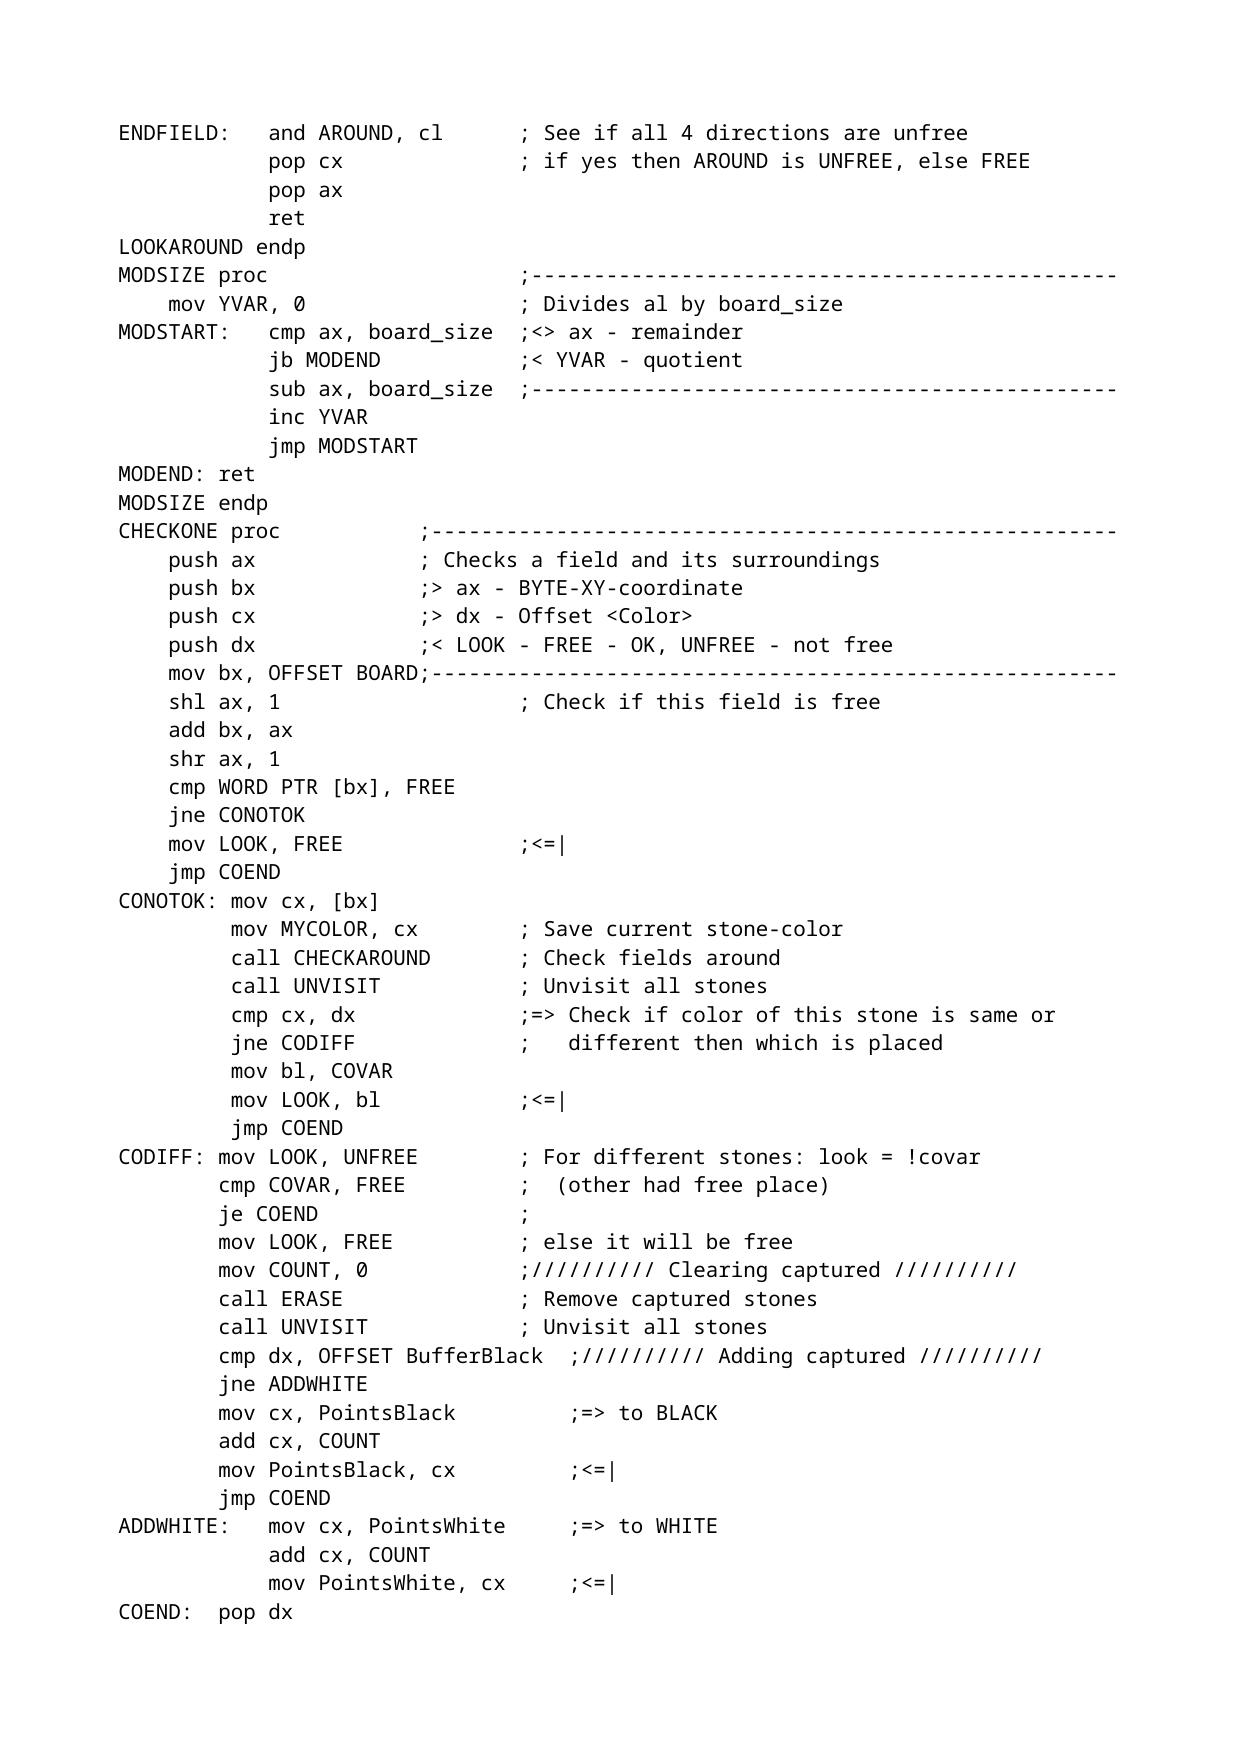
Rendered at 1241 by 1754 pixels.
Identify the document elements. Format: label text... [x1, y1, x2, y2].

text je COEND ; [118, 1199, 1122, 1227]
text mov LOOK, FREE ; else it will be free [118, 1227, 1122, 1256]
text push cx ;> dx - Offset <Color> [118, 602, 1122, 630]
text ENDFIELD: and AROUND, cl ; See if all 4 directions are unfree [118, 118, 1122, 147]
text call CHECKAROUND ; Check fields around [118, 943, 1122, 971]
text jmp COEND [118, 1113, 1122, 1142]
text MODSIZE endp [118, 488, 1122, 516]
text push ax ; Checks a field and its surroundings [118, 545, 1122, 573]
text pop cx ; if yes then AROUND is UNFREE, else FREE [118, 147, 1122, 175]
text mov COUNT, 0 ;////////// Clearing captured ////////// [118, 1256, 1122, 1284]
text jb MODEND ;< YVAR - quotient [118, 346, 1122, 374]
text cmp WORD PTR [bx], FREE [118, 772, 1122, 801]
text mov PointsBlack, cx ;<=| [118, 1455, 1122, 1483]
text pop ax [118, 175, 1122, 203]
text CONOTOK: mov cx, [bx] [118, 886, 1122, 914]
text shr ax, 1 [118, 744, 1122, 772]
text mov bl, COVAR [118, 1057, 1122, 1085]
text LOOKAROUND endp [118, 232, 1122, 260]
text mov bx, OFFSET BOARD;------------------------------------------------------- [118, 658, 1122, 687]
text jmp COEND [118, 857, 1122, 886]
text jmp COEND [118, 1483, 1122, 1512]
text cmp cx, dx ;=> Check if color of this stone is same or [118, 1000, 1122, 1028]
text push bx ;> ax - BYTE-XY-coordinate [118, 573, 1122, 602]
text add bx, ax [118, 715, 1122, 744]
text MODSIZE proc ;----------------------------------------------- [118, 260, 1122, 289]
text CODIFF: mov LOOK, UNFREE ; For different stones: look = !covar [118, 1142, 1122, 1170]
text mov YVAR, 0 ; Divides al by board_size [118, 289, 1122, 317]
text mov PointsWhite, cx ;<=| [118, 1568, 1122, 1597]
text mov LOOK, bl ;<=| [118, 1085, 1122, 1113]
text sub ax, board_size ;----------------------------------------------- [118, 374, 1122, 402]
text ADDWHITE: mov cx, PointsWhite ;=> to WHITE [118, 1512, 1122, 1540]
text MODEND: ret [118, 459, 1122, 488]
text MODSTART: cmp ax, board_size ;<> ax - remainder [118, 317, 1122, 346]
text cmp COVAR, FREE ; (other had free place) [118, 1170, 1122, 1199]
text COEND: pop dx [118, 1597, 1122, 1625]
text jne ADDWHITE [118, 1369, 1122, 1398]
text ret [118, 203, 1122, 232]
text call ERASE ; Remove captured stones [118, 1284, 1122, 1312]
text jne CONOTOK [118, 801, 1122, 829]
text cmp dx, OFFSET BufferBlack ;////////// Adding captured ////////// [118, 1341, 1122, 1369]
text add cx, COUNT [118, 1426, 1122, 1455]
text inc YVAR [118, 402, 1122, 431]
text mov MYCOLOR, cx ; Save current stone-color [118, 914, 1122, 943]
text push dx ;< LOOK - FREE - OK, UNFREE - not free [118, 630, 1122, 658]
text add cx, COUNT [118, 1540, 1122, 1568]
text mov cx, PointsBlack ;=> to BLACK [118, 1398, 1122, 1426]
text CHECKONE proc ;------------------------------------------------------- [118, 516, 1122, 545]
text jne CODIFF ; different then which is placed [118, 1028, 1122, 1057]
text shl ax, 1 ; Check if this field is free [118, 687, 1122, 715]
text call UNVISIT ; Unvisit all stones [118, 971, 1122, 1000]
text mov LOOK, FREE ;<=| [118, 829, 1122, 857]
text jmp MODSTART [118, 431, 1122, 459]
text call UNVISIT ; Unvisit all stones [118, 1312, 1122, 1341]
